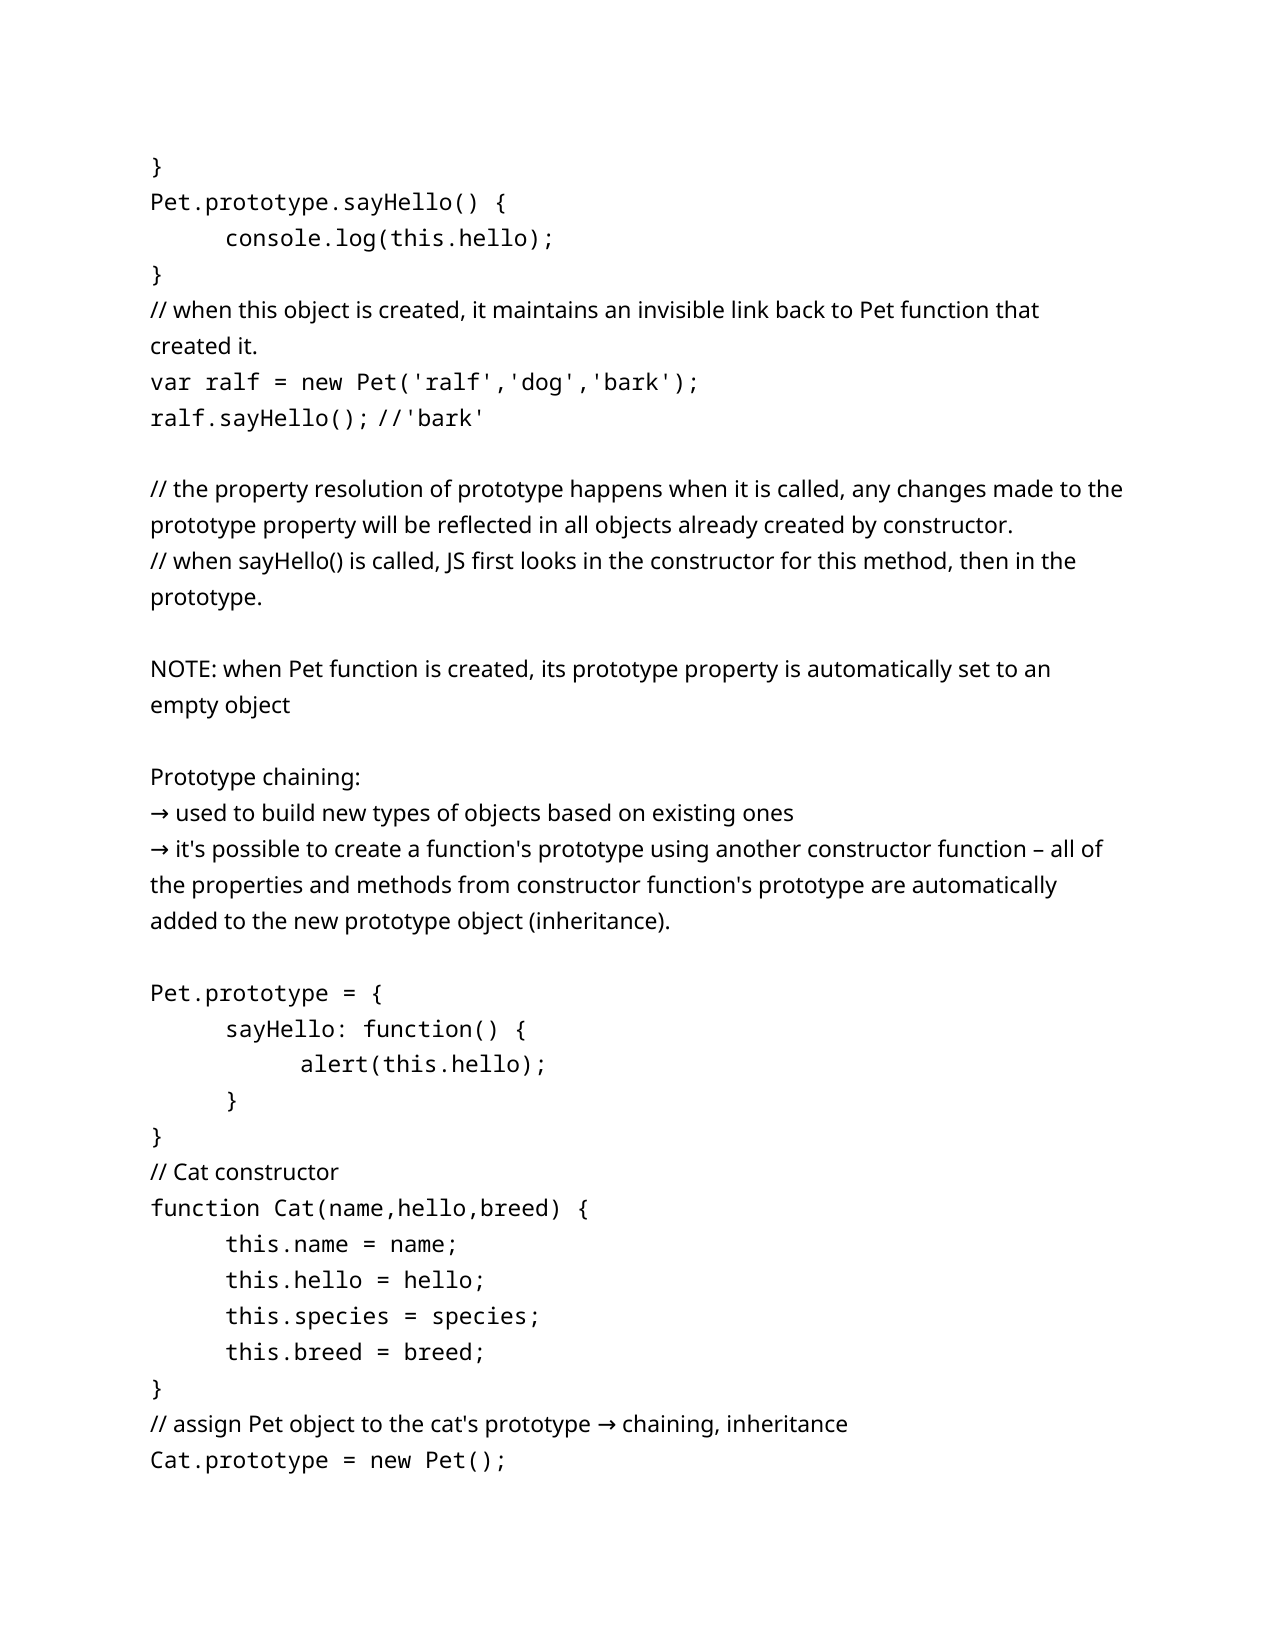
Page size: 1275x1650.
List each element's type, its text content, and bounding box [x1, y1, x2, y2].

text this.hello = hello; [150, 1264, 1125, 1295]
text → it's possible to create a function's prototype using another constructor function – all of the properties and methods from constructor function's prototype are automatically added to the new prototype object (inheritance). [150, 833, 1125, 936]
text } [150, 258, 1125, 289]
text Prototype chaining: [150, 761, 1125, 792]
text // when this object is created, it maintains an invisible link back to Pet function that created it. [150, 294, 1125, 361]
text function Cat(name,hello,breed) { [150, 1192, 1125, 1223]
text → used to build new types of objects based on existing ones [150, 797, 1125, 828]
text } [150, 1120, 1125, 1152]
text this.name = name; [150, 1228, 1125, 1259]
text var ralf = new Pet('ralf','dog','bark'); [150, 366, 1125, 397]
text alert(this.hello); [150, 1048, 1125, 1080]
text } [150, 1372, 1125, 1403]
text sayHello: function() { [150, 1012, 1125, 1044]
text console.log(this.hello); [150, 222, 1125, 253]
text ralf.sayHello(); //'bark' [150, 402, 1125, 433]
text // the property resolution of prototype happens when it is called, any changes made to the prototype property will be reflected in all objects already created by constructor. [150, 473, 1125, 541]
text Pet.prototype = { [150, 977, 1125, 1008]
text Pet.prototype.sayHello() { [150, 186, 1125, 217]
text // when sayHello() is called, JS first looks in the constructor for this method, then in the prototype. [150, 545, 1125, 612]
text // Cat constructor [150, 1156, 1125, 1187]
text // assign Pet object to the cat's prototype → chaining, inheritance [150, 1408, 1125, 1439]
text this.breed = breed; [150, 1336, 1125, 1367]
text this.species = species; [150, 1300, 1125, 1331]
text Cat.prototype = new Pet(); [150, 1444, 1125, 1475]
text } [150, 1084, 1125, 1116]
text } [150, 150, 1125, 181]
text NOTE: when Pet function is created, its prototype property is automatically set to an empty object [150, 653, 1125, 720]
